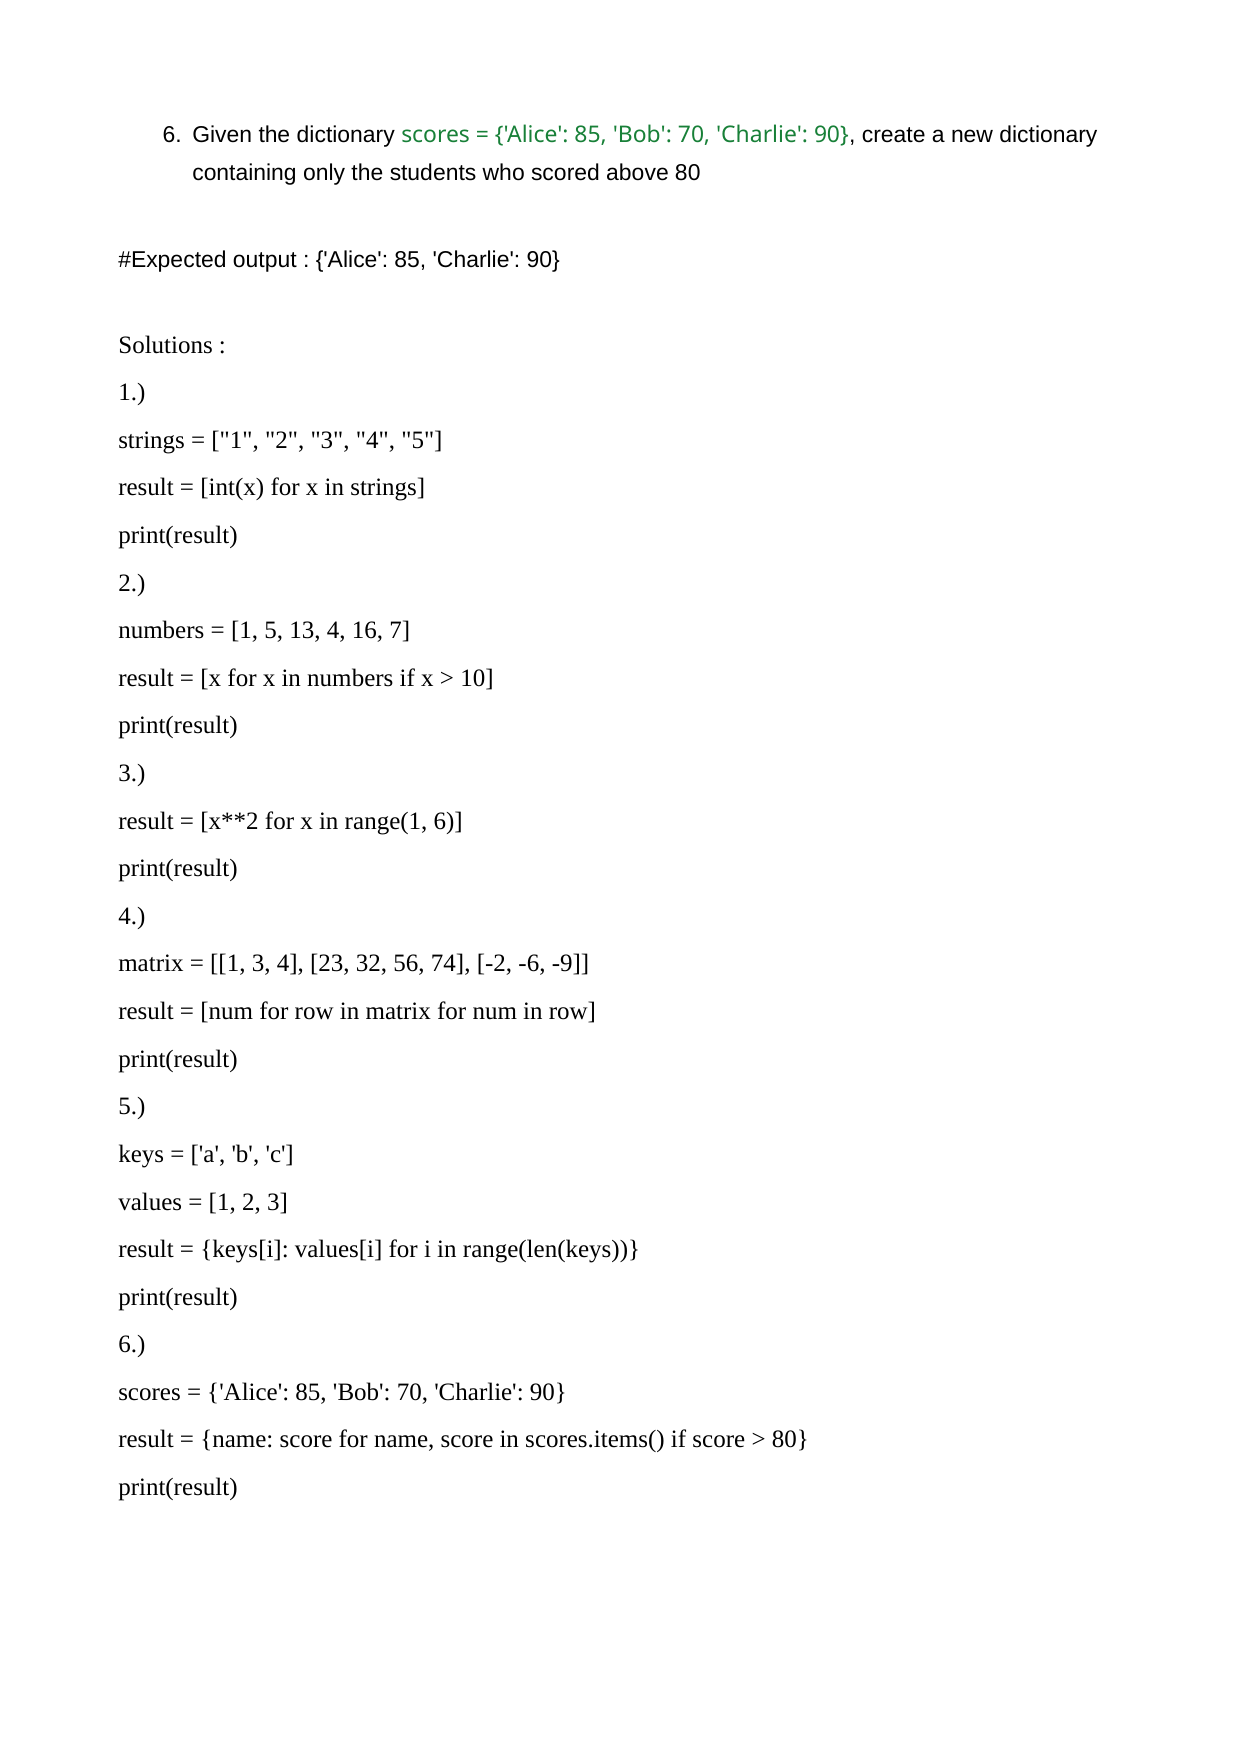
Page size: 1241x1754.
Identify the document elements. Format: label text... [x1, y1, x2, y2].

text 4.) [118, 901, 1122, 930]
text matrix = [[1, 3, 4], [23, 32, 56, 74], [-2, -6, -9]] [118, 948, 1122, 977]
text numbers = [1, 5, 13, 4, 16, 7] [118, 615, 1122, 644]
text print(result) [118, 853, 1122, 882]
text result = [x**2 for x in range(1, 6)] [118, 806, 1122, 834]
text #Expected output : {'Alice': 85, 'Charlie': 90} [118, 246, 1122, 272]
text print(result) [118, 520, 1122, 549]
text 1.) [118, 377, 1122, 406]
text print(result) [118, 1472, 1122, 1501]
text values = [1, 2, 3] [118, 1187, 1122, 1215]
list Given the dictionary scores = {'Alice': 85, 'Bob': 70, 'Charlie': 90}, create a new dictionary containing only the students who scored above 80 [162, 118, 1122, 186]
text Solutions : [118, 330, 1122, 358]
text 6.) [118, 1329, 1122, 1358]
text 2.) [118, 568, 1122, 596]
text keys = ['a', 'b', 'c'] [118, 1139, 1122, 1168]
text 5.) [118, 1091, 1122, 1120]
text result = {keys[i]: values[i] for i in range(len(keys))} [118, 1234, 1122, 1263]
text print(result) [118, 1044, 1122, 1072]
text result = [num for row in matrix for num in row] [118, 996, 1122, 1025]
text result = {name: score for name, score in scores.items() if score > 80} [118, 1424, 1122, 1453]
text result = [int(x) for x in strings] [118, 472, 1122, 501]
text 3.) [118, 758, 1122, 787]
text strings = ["1", "2", "3", "4", "5"] [118, 425, 1122, 454]
text result = [x for x in numbers if x > 10] [118, 663, 1122, 692]
text print(result) [118, 711, 1122, 739]
text print(result) [118, 1282, 1122, 1311]
text scores = {'Alice': 85, 'Bob': 70, 'Charlie': 90} [118, 1377, 1122, 1406]
